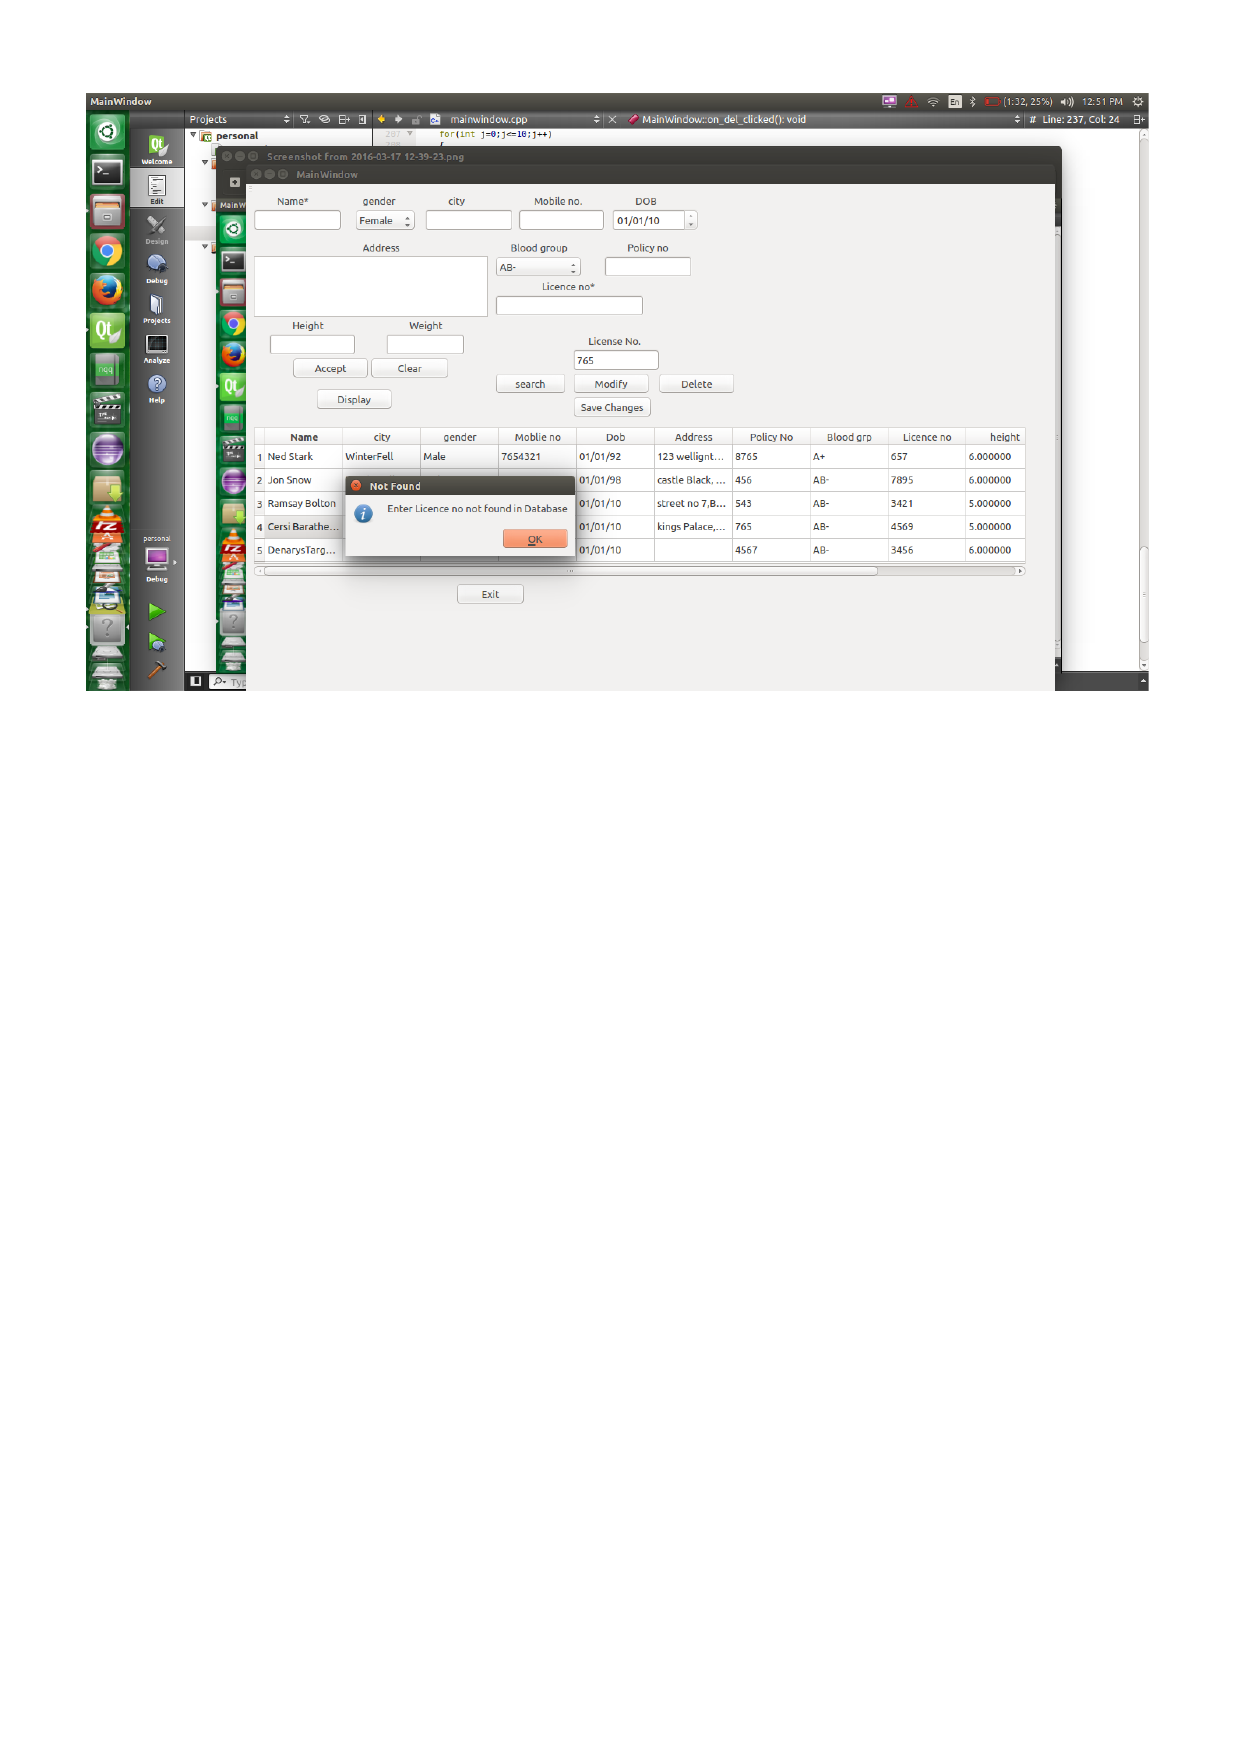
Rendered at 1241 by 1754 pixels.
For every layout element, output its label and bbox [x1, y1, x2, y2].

picture [86, 93, 1149, 691]
